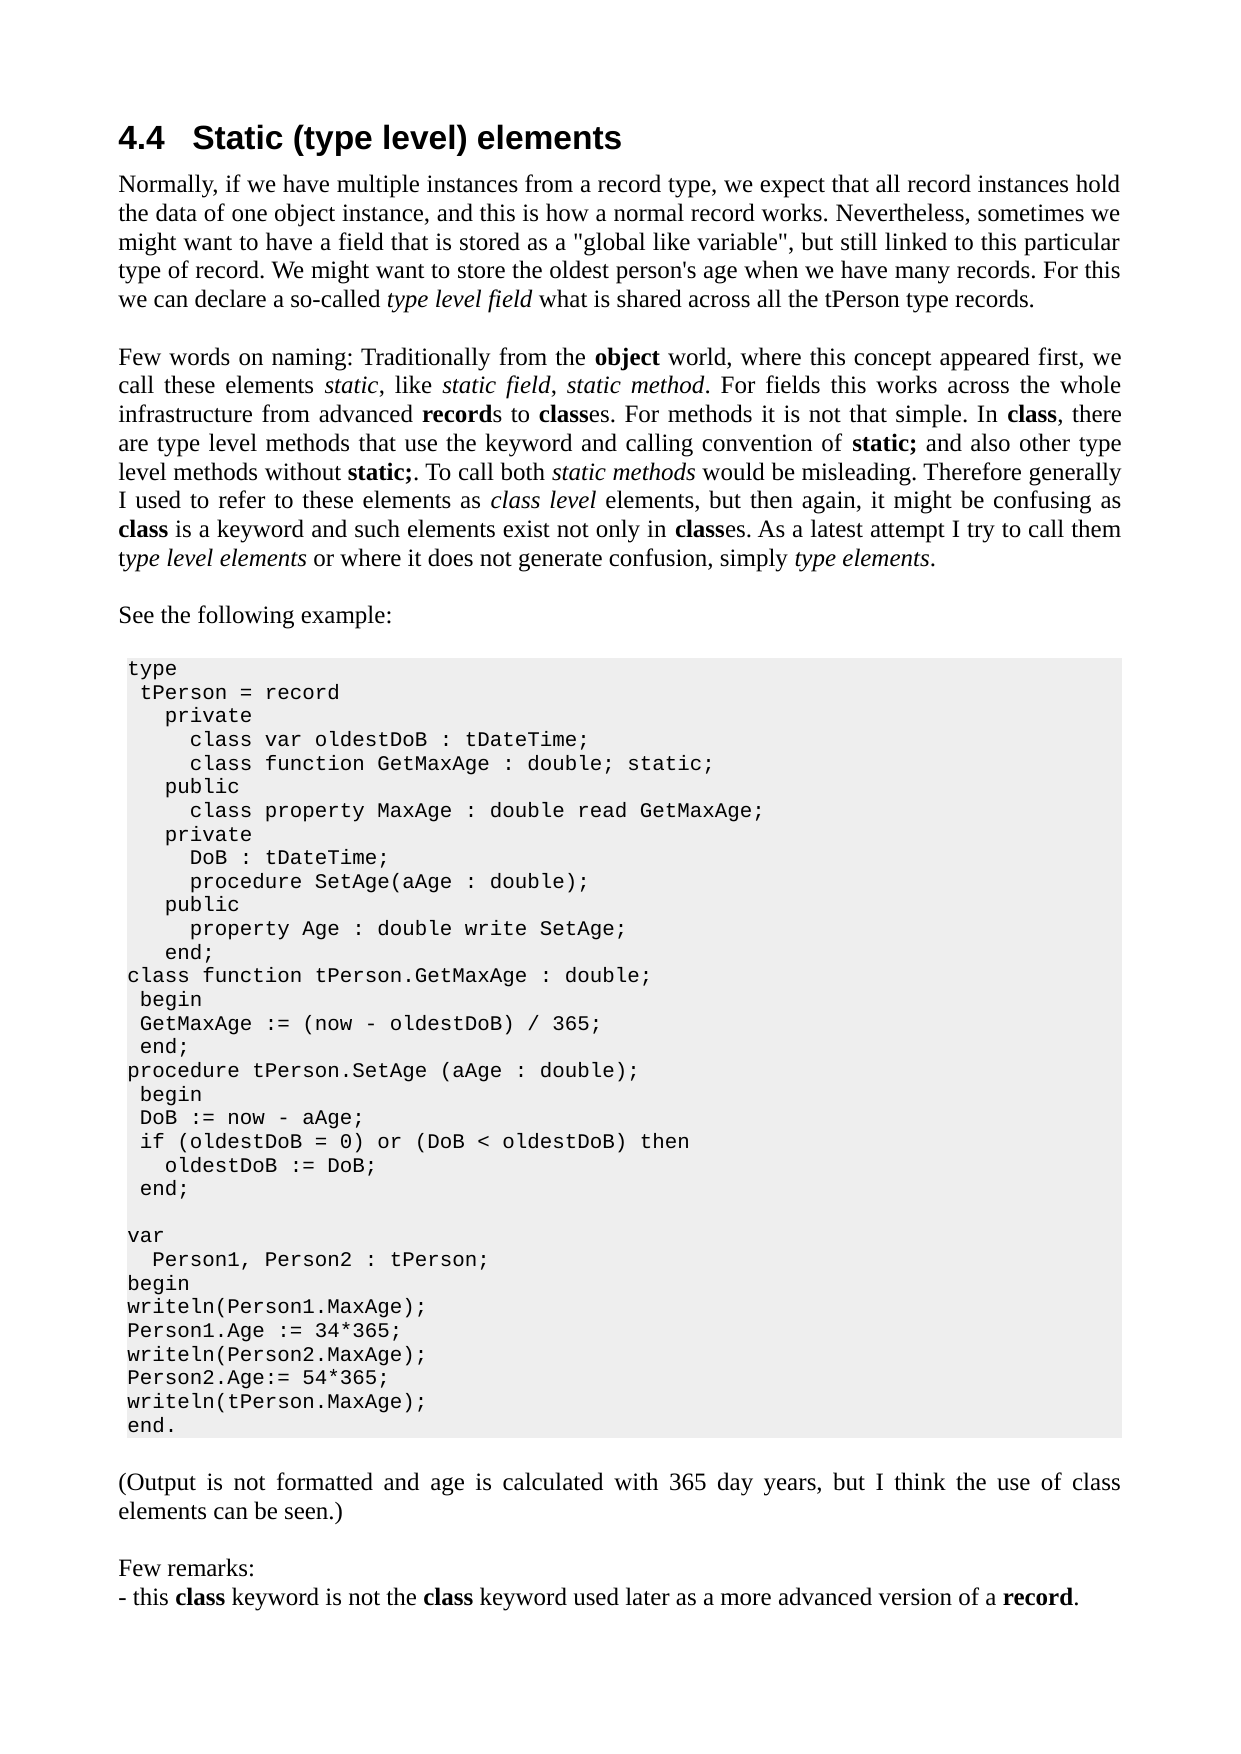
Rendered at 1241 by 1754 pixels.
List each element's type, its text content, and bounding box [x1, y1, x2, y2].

text Person1.Age := 34*365; [127, 1320, 1122, 1344]
text See the following example: [118, 601, 1122, 629]
text end; [127, 1178, 1122, 1202]
text Person2.Age:= 54*365; [127, 1367, 1122, 1391]
text procedure tPerson.SetAge (aAge : double); [127, 1060, 1122, 1084]
text DoB := now - aAge; [127, 1107, 1122, 1131]
text oldestDoB := DoB; [127, 1154, 1122, 1178]
text private [127, 705, 1122, 729]
text procedure SetAge(aAge : double); [127, 871, 1122, 894]
text begin [127, 1084, 1122, 1107]
text public [127, 894, 1122, 918]
text public [127, 776, 1122, 800]
text end; [127, 1036, 1122, 1060]
text begin [127, 1273, 1122, 1296]
text property Age : double write SetAge; [127, 918, 1122, 942]
text - this class keyword is not the class keyword used later as a more advanced version of a record. [118, 1582, 1122, 1611]
text writeln(tPerson.MaxAge); [127, 1391, 1122, 1415]
text end. [127, 1415, 1122, 1438]
text if (oldestDoB = 0) or (DoB < oldestDoB) then [127, 1131, 1122, 1154]
text private [127, 823, 1122, 847]
text class var oldestDoB : tDateTime; [127, 729, 1122, 753]
text writeln(Person1.MaxAge); [127, 1296, 1122, 1320]
text end; [127, 942, 1122, 965]
text begin [127, 989, 1122, 1013]
text class function GetMaxAge : double; static; [127, 753, 1122, 776]
text Few remarks: [118, 1553, 1122, 1582]
text writeln(Person2.MaxAge); [127, 1344, 1122, 1367]
text var [127, 1226, 1122, 1249]
text type [127, 658, 1122, 682]
text Normally, if we have multiple instances from a record type, we expect that all record instances hold the data of one object instance, and this is how a normal record works. Nevertheless, sometimes we might want to have a field that is stored as a "global like variable", but still linked to this particular type of record. We might want to store the oldest person's age when we have many records. For this we can declare a so-called type level field what is shared across all the tPerson type records. [118, 169, 1122, 313]
text class function tPerson.GetMaxAge : double; [127, 965, 1122, 989]
text GetMaxAge := (now - oldestDoB) / 365; [127, 1013, 1122, 1036]
text (Output is not formatted and age is calculated with 365 day years, but I think the use of class elements can be seen.) [118, 1467, 1122, 1524]
text DoB : tDateTime; [127, 847, 1122, 871]
text Few words on naming: Traditionally from the object world, where this concept appeared first, we call these elements static, like static field, static method. For fields this works across the whole infrastructure from advanced records to classes. For methods it is not that simple. In class, there are type level methods that use the keyword and calling convention of static; and also other type level methods without static;. To call both static methods would be misleading. Therefore generally I used to refer to these elements as class level elements, but then again, it might be confusing as class is a keyword and such elements exist not only in classes. As a latest attempt I try to call them type level elements or where it does not generate confusion, simply type elements. [118, 342, 1122, 572]
text class property MaxAge : double read GetMaxAge; [127, 800, 1122, 823]
text Person1, Person2 : tPerson; [127, 1249, 1122, 1273]
text tPerson = record [127, 682, 1122, 705]
subtitle Static (type level) elements [118, 118, 1122, 157]
